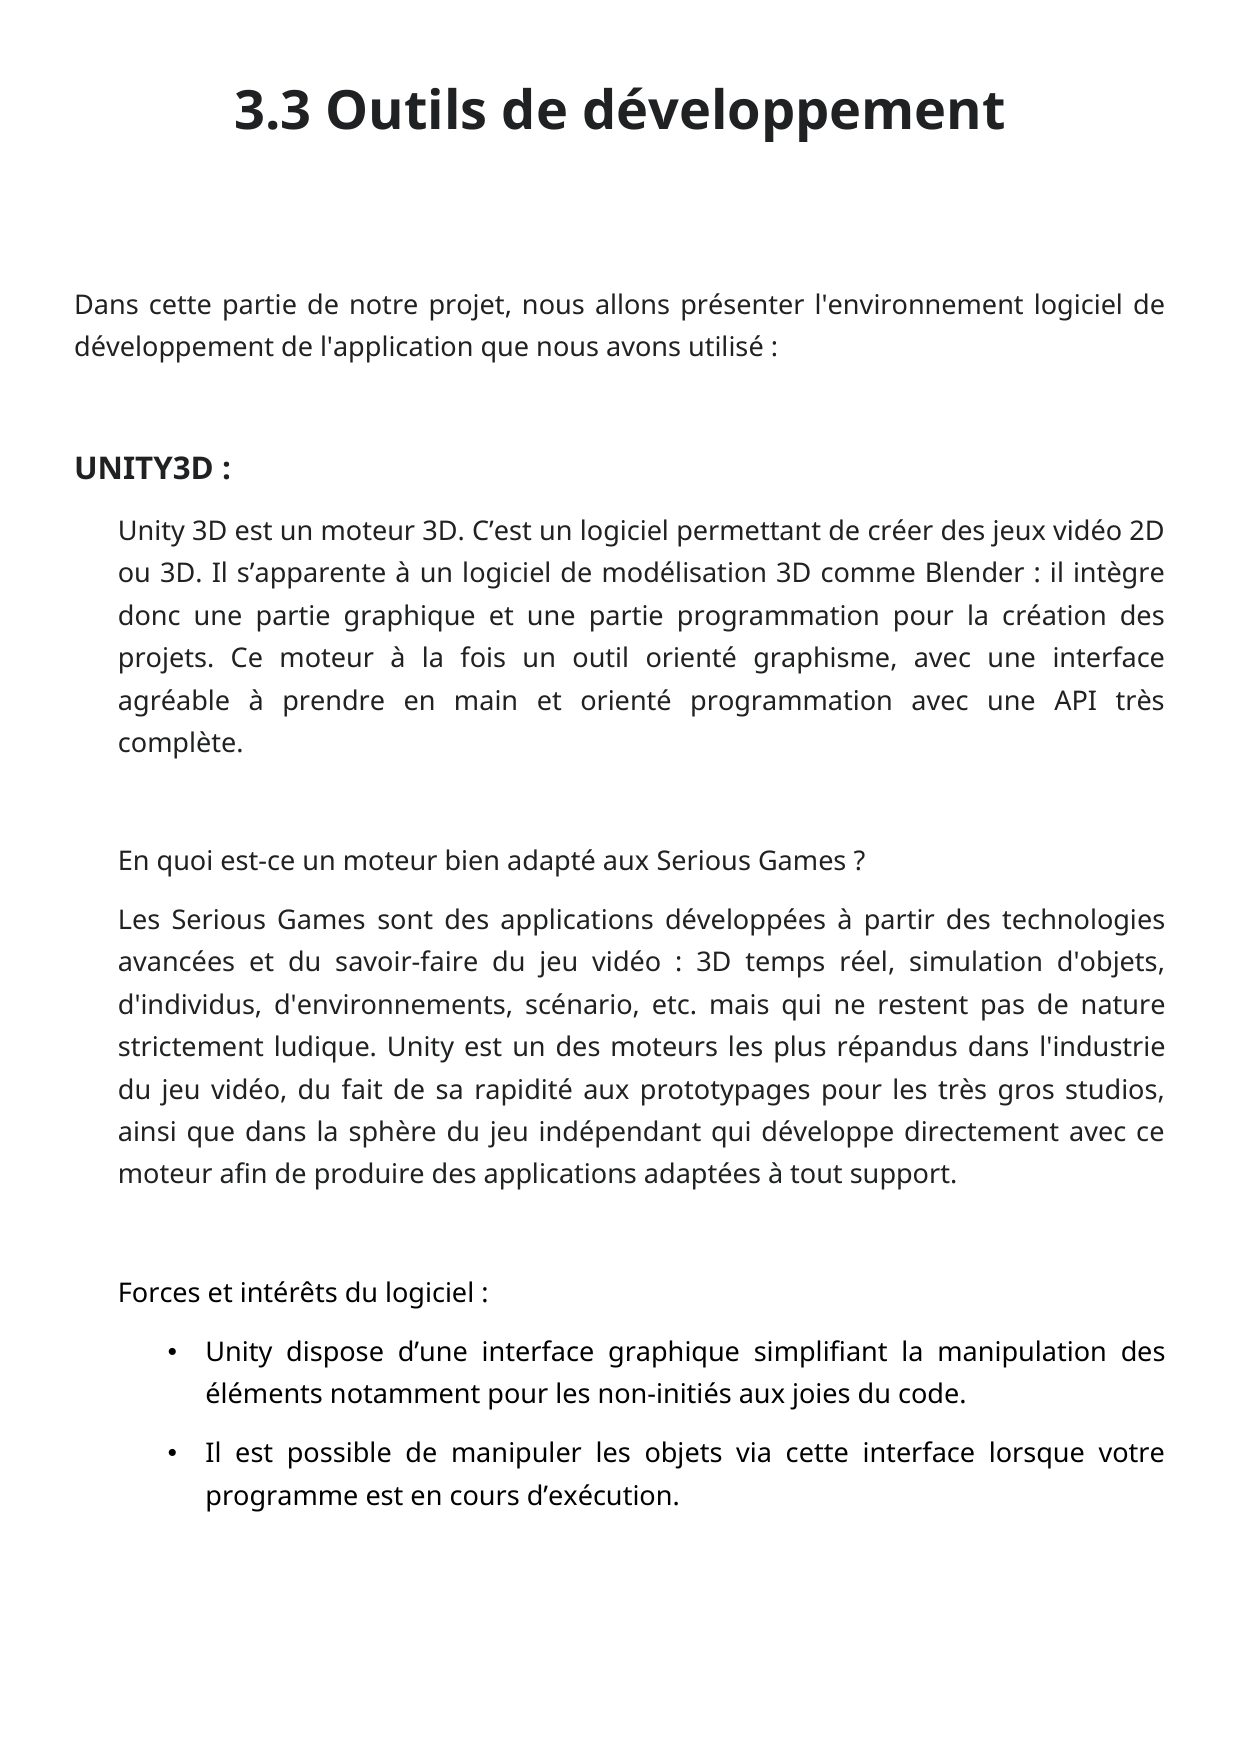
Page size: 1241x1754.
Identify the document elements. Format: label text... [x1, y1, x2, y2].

text Les Serious Games sont des applications développées à partir des technologies avancées et du savoir-faire du jeu vidéo : 3D temps réel, simulation d'objets, d'individus, d'environnements, scénario, etc. mais qui ne restent pas de nature strictement ludique. Unity est un des moteurs les plus répandus dans l'industrie du jeu vidéo, du fait de sa rapidité aux prototypages pour les très gros studios, ainsi que dans la sphère du jeu indépendant qui développe directement avec ce moteur afin de produire des applications adaptées à tout support. [118, 901, 1167, 1192]
text En quoi est-ce un moteur bien adapté aux Serious Games ? [118, 841, 1167, 878]
text 3.3 Outils de développement [74, 72, 1167, 145]
list Il est possible de manipuler les objets via cette interface lorsque votre programme est en cours d’exécution. [168, 1433, 1167, 1513]
text Dans cette partie de notre projet, nous allons présenter l'environnement logiciel de développement de l'application que nous avons utilisé : [74, 285, 1167, 364]
text Forces et intérêts du logiciel : [118, 1273, 1167, 1310]
text UNITY3D : [74, 446, 1167, 488]
text Unity 3D est un moteur 3D. C’est un logiciel permettant de créer des jeux vidéo 2D ou 3D. Il s’apparente à un logiciel de modélisation 3D comme Blender : il intègre donc une partie graphique et une partie programmation pour la création des projets. Ce moteur à la fois un outil orienté graphisme, avec une interface agréable à prendre en main et orienté programmation avec une API très complète. [118, 511, 1167, 760]
list Unity dispose d’une interface graphique simplifiant la manipulation des éléments notamment pour les non-initiés aux joies du code. [168, 1332, 1167, 1411]
